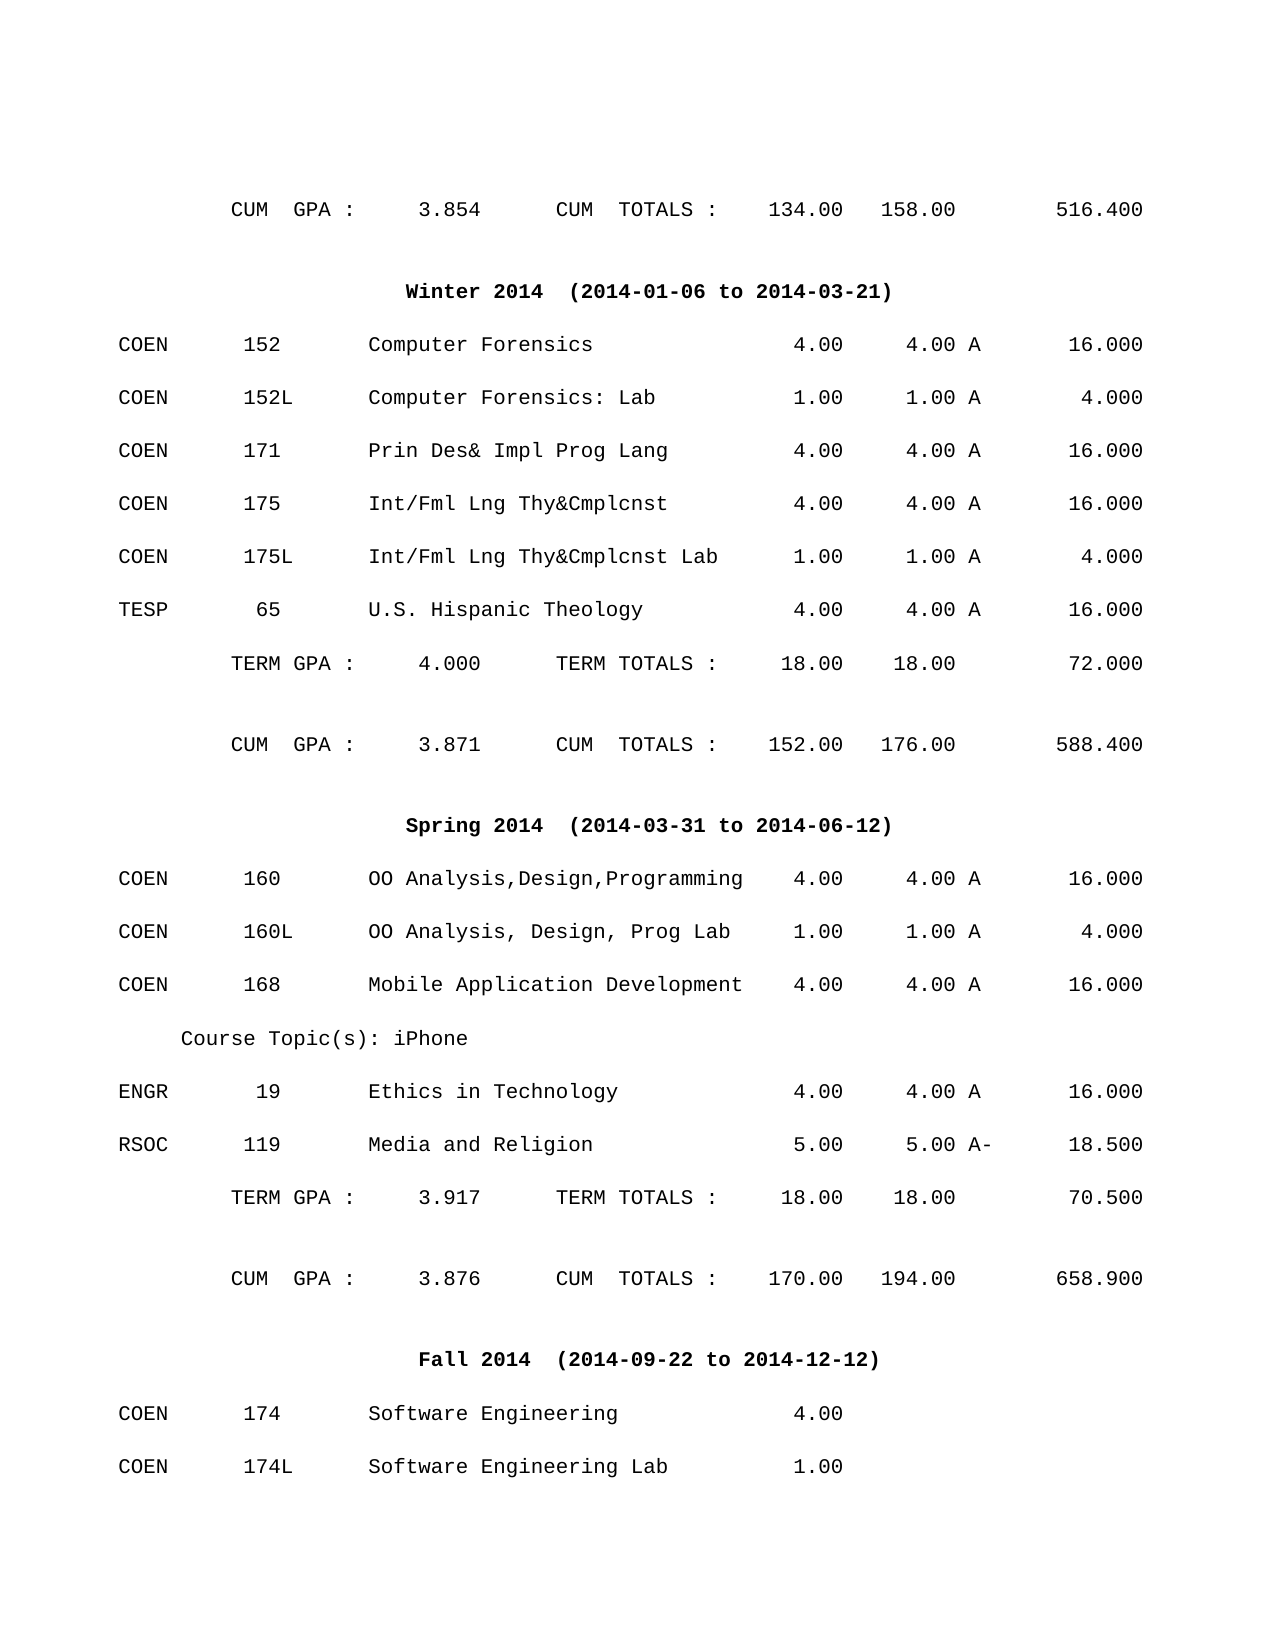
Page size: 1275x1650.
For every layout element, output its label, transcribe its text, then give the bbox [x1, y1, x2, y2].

table_cell ENGR 19 Ethics in Technology 4.00 4.00 A 16.000 [118, 1081, 1275, 1134]
table_cell COEN 152L Computer Forensics: Lab 1.00 1.00 A 4.000 [118, 387, 1275, 440]
table_cell CUM GPA : 3.854 CUM TOTALS : 134.00 158.00 516.400 [118, 199, 1275, 252]
table_cell COEN 171 Prin Des& Impl Prog Lang 4.00 4.00 A 16.000 [118, 440, 1275, 493]
table_cell COEN 175 Int/Fml Lng Thy&Cmplcnst 4.00 4.00 A 16.000 [118, 493, 1275, 546]
table_cell TERM GPA : 4.000 TERM TOTALS : 18.00 18.00 72.000 [118, 653, 1275, 706]
table_cell [118, 171, 1275, 199]
table_cell CUM GPA : 3.871 CUM TOTALS : 152.00 176.00 588.400 [118, 734, 1275, 787]
table_cell Spring 2014 (2014-03-31 to 2014-06-12) [118, 815, 1275, 868]
table_cell COEN 152 Computer Forensics 4.00 4.00 A 16.000 [118, 334, 1275, 387]
table_cell CUM GPA : 3.876 CUM TOTALS : 170.00 194.00 658.900 [118, 1268, 1275, 1321]
table_cell COEN 174 Software Engineering 4.00 [118, 1403, 1275, 1456]
table_cell Fall 2014 (2014-09-22 to 2014-12-12) [118, 1349, 1275, 1402]
table_cell COEN 160 OO Analysis,Design,Programming 4.00 4.00 A 16.000 [118, 868, 1275, 921]
table_cell RSOC 119 Media and Religion 5.00 5.00 A- 18.500 [118, 1134, 1275, 1187]
table_cell [118, 706, 1275, 734]
table_cell [118, 118, 1275, 171]
table_cell Course Topic(s): iPhone [118, 1028, 1275, 1081]
table_cell Winter 2014 (2014-01-06 to 2014-03-21) [118, 281, 1275, 334]
table_cell COEN 174L Software Engineering Lab 1.00 [118, 1456, 1275, 1509]
table_cell TESP 65 U.S. Hispanic Theology 4.00 4.00 A 16.000 [118, 599, 1275, 652]
table_cell COEN 175L Int/Fml Lng Thy&Cmplcnst Lab 1.00 1.00 A 4.000 [118, 546, 1275, 599]
table_cell [118, 253, 1275, 281]
table_cell COEN 168 Mobile Application Development 4.00 4.00 A 16.000 [118, 974, 1275, 1027]
table_cell COEN 160L OO Analysis, Design, Prog Lab 1.00 1.00 A 4.000 [118, 921, 1275, 974]
table_cell [118, 1240, 1275, 1268]
table_cell TERM GPA : 3.917 TERM TOTALS : 18.00 18.00 70.500 [118, 1187, 1275, 1240]
table_cell [118, 787, 1275, 815]
table_cell [118, 1321, 1275, 1349]
